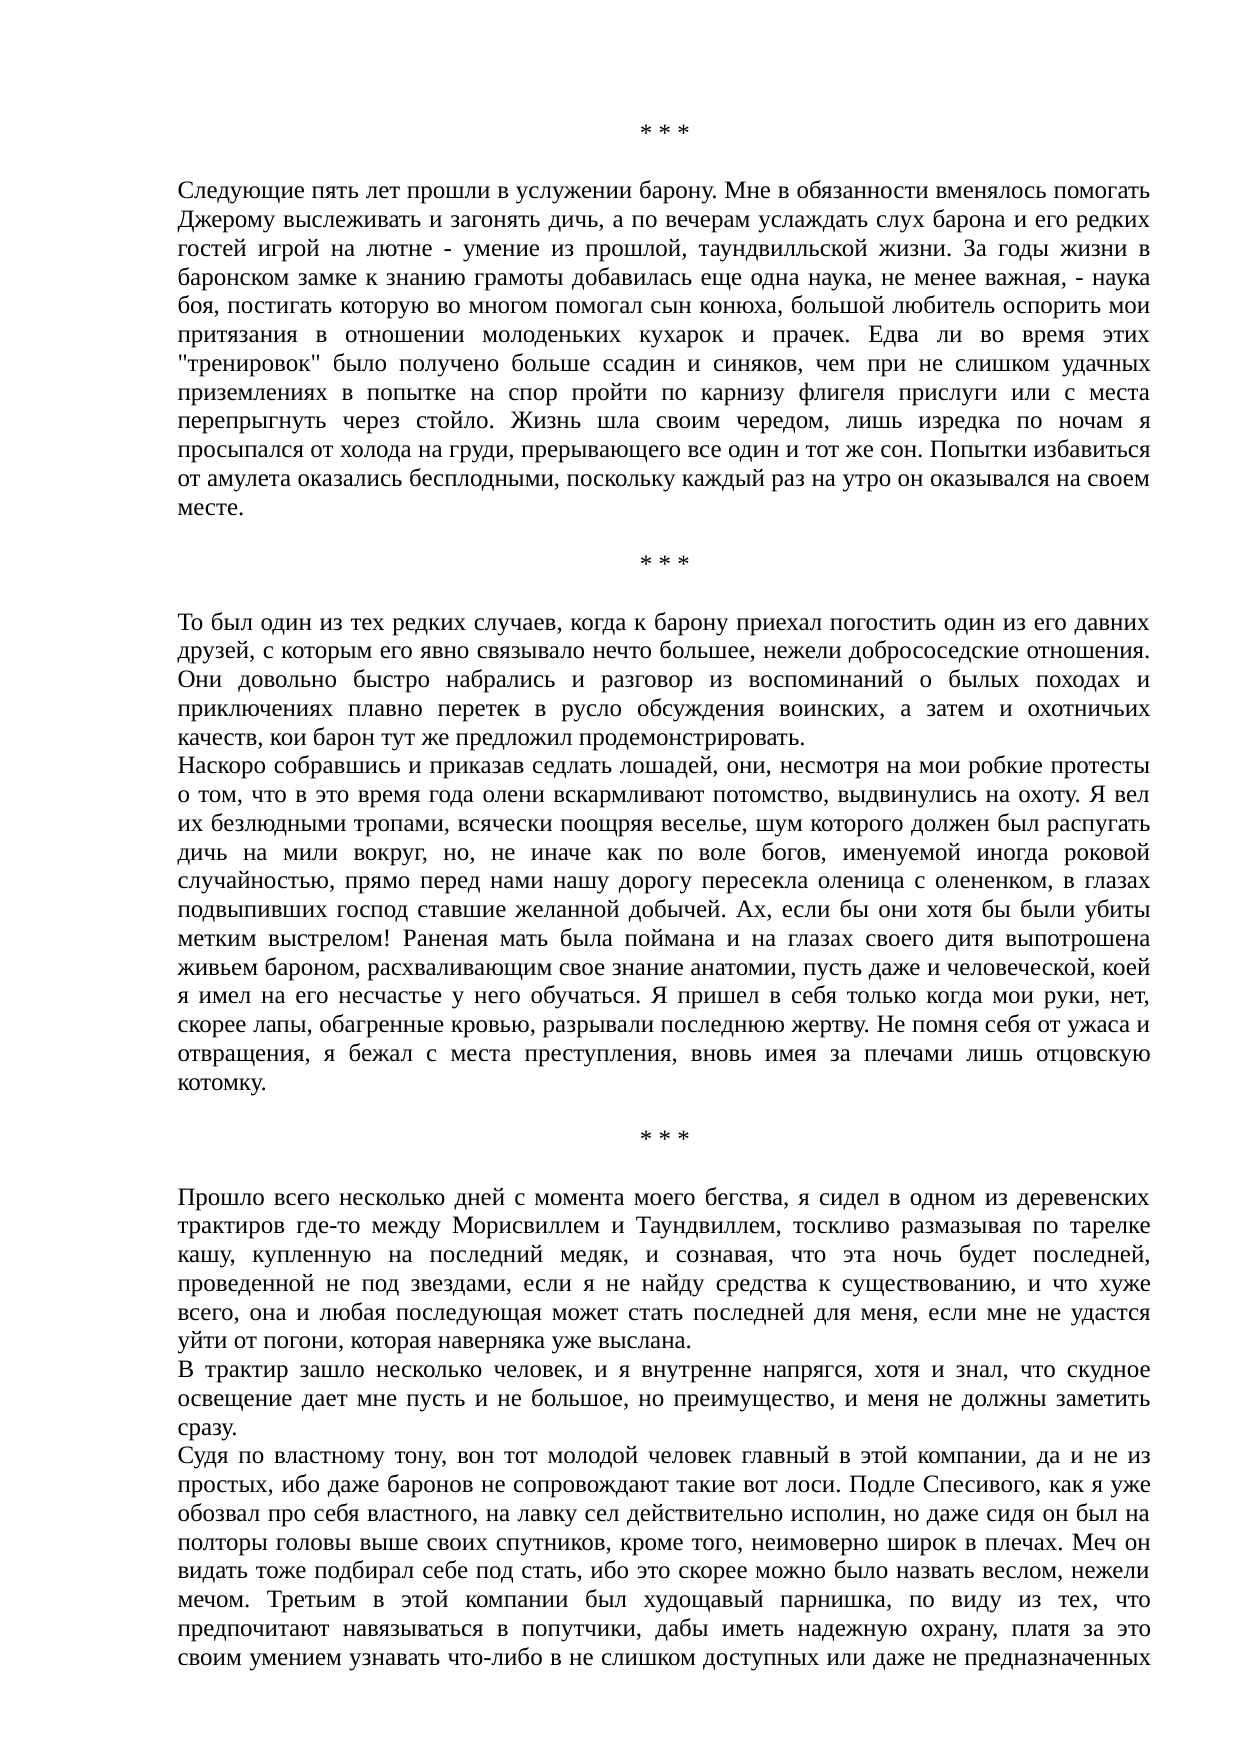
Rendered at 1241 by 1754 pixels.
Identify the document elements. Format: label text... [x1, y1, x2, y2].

text * * * [177, 1124, 1152, 1153]
text Наскоро собравшись и приказав седлать лошадей, они, несмотря на мои робкие протесты о том, что в это время года олени вскармливают потомство, выдвинулись на охоту. Я вел их безлюдными тропами, всячески поощряя веселье, шум которого должен был распугать дичь на мили вокруг, но, не иначе как по воле богов, именуемой иногда роковой случайностью, прямо перед нами нашу дорогу пересекла оленица с олененком, в глазах подвыпивших господ ставшие желанной добычей. Ах, если бы они хотя бы были убиты метким выстрелом! Раненая мать была поймана и на глазах своего дитя выпотрошена живьем бароном, расхваливающим свое знание анатомии, пусть даже и человеческой, коей я имел на его несчастье у него обучаться. Я пришел в себя только когда мои руки, нет, скорее лапы, обагренные кровью, разрывали последнюю жертву. Не помня себя от ужаса и отвращения, я бежал с места преступления, вновь имея за плечами лишь отцовскую котомку. [177, 751, 1152, 1096]
text Судя по властному тону, вон тот молодой человек главный в этой компании, да и не из простых, ибо даже баронов не сопровождают такие вот лоси. Подле Спесивого, как я уже обозвал про себя властного, на лавку сел действительно исполин, но даже сидя он был на полторы головы выше своих спутников, кроме того, неимоверно широк в плечах. Меч он видать тоже подбирал себе под стать, ибо это скорее можно было назвать веслом, нежели мечом. Третьим в этой компании был худощавый парнишка, по виду из тех, что предпочитают навязываться в попутчики, дабы иметь надежную охрану, платя за это своим умением узнавать что-либо в не слишком доступных или даже не предназначенных [177, 1441, 1152, 1671]
text * * * [177, 118, 1152, 147]
text Следующие пять лет прошли в услужении барону. Мне в обязанности вменялось помогать Джерому выслеживать и загонять дичь, а по вечерам услаждать слух барона и его редких гостей игрой на лютне - умение из прошлой, таундвилльской жизни. За годы жизни в баронском замке к знанию грамоты добавилась еще одна наука, не менее важная, - наука боя, постигать которую во многом помогал сын конюха, большой любитель оспорить мои притязания в отношении молоденьких кухарок и прачек. Едва ли во время этих "тренировок" было получено больше ссадин и синяков, чем при не слишком удачных приземлениях в попытке на спор пройти по карнизу флигеля прислуги или с места перепрыгнуть через стойло. Жизнь шла своим чередом, лишь изредка по ночам я просыпался от холода на груди, прерывающего все один и тот же сон. Попытки избавиться от амулета оказались бесплодными, поскольку каждый раз на утро он оказывался на своем месте. [177, 176, 1152, 521]
text Прошло всего несколько дней с момента моего бегства, я сидел в одном из деревенских трактиров где-то между Морисвиллем и Таундвиллем, тоскливо размазывая по тарелке кашу, купленную на последний медяк, и сознавая, что эта ночь будет последней, проведенной не под звездами, если я не найду средства к существованию, и что хуже всего, она и любая последующая может стать последней для меня, если мне не удастся уйти от погони, которая наверняка уже выслана. [177, 1182, 1152, 1354]
text То был один из тех редких случаев, когда к барону приехал погостить один из его давних друзей, с которым его явно связывало нечто большее, нежели добрососедские отношения. Они довольно быстро набрались и разговор из воспоминаний о былых походах и приключениях плавно перетек в русло обсуждения воинских, а затем и охотничьих качеств, кои барон тут же предложил продемонстрировать. [177, 607, 1152, 751]
text В трактир зашло несколько человек, и я внутренне напрягся, хотя и знал, что скудное освещение дает мне пусть и не большое, но преимущество, и меня не должны заметить сразу. [177, 1354, 1152, 1441]
text * * * [177, 549, 1152, 578]
